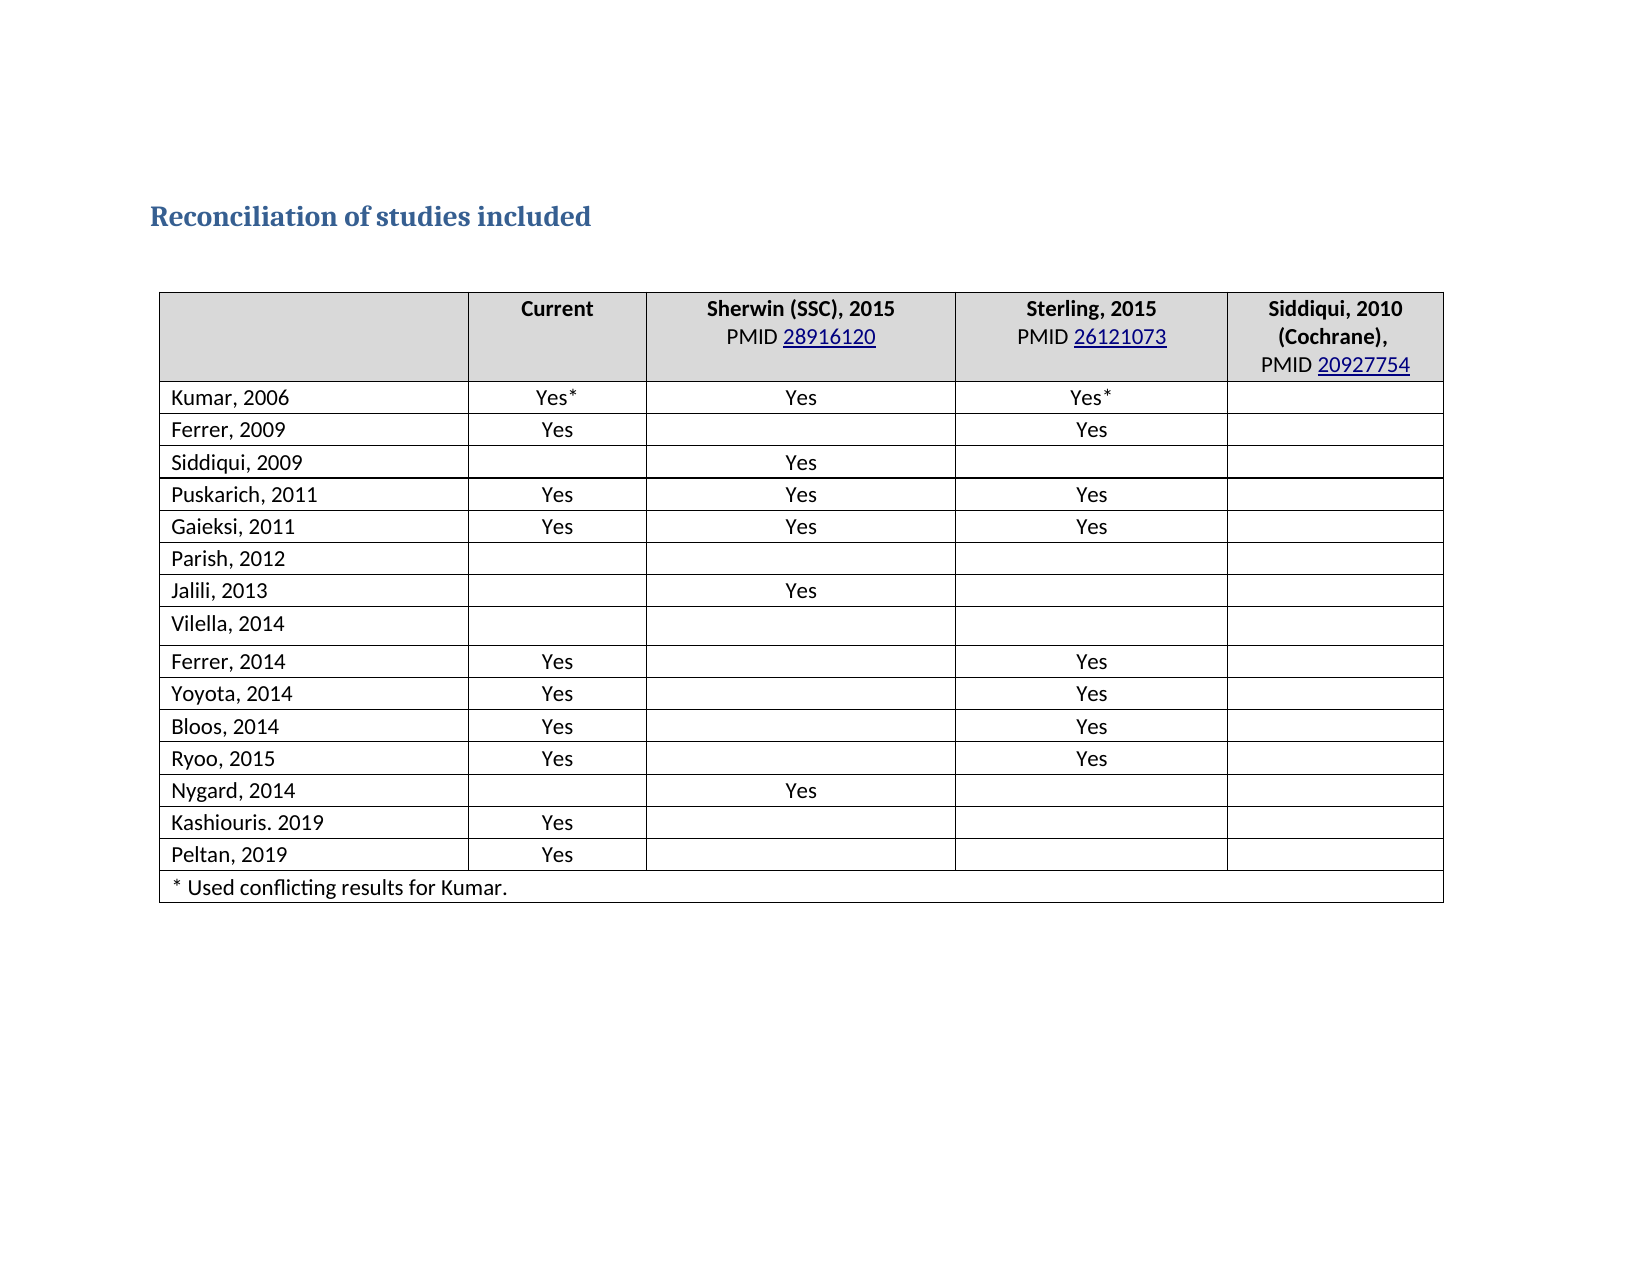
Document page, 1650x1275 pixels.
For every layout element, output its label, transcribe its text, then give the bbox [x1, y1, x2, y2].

table_cell Yes [647, 575, 955, 606]
table_cell [1228, 775, 1443, 806]
table_cell Yes [956, 742, 1227, 773]
table_cell Yes [647, 511, 955, 542]
table_cell [1228, 382, 1443, 413]
table_cell Yes [469, 646, 646, 677]
table_cell Yes [647, 446, 955, 477]
table_cell [647, 543, 955, 574]
table_cell [1228, 414, 1443, 445]
table_header [160, 293, 468, 381]
table_cell Parish, 2012 [160, 543, 468, 574]
table_cell Gaieksi, 2011 [160, 511, 468, 542]
table_cell [1228, 646, 1443, 677]
table_cell [647, 678, 955, 709]
table_cell [1228, 710, 1443, 741]
table_cell Ferrer, 2009 [160, 414, 468, 445]
table_cell [1228, 807, 1443, 838]
table_cell Yes [469, 511, 646, 542]
table_cell [647, 807, 955, 838]
table_cell Yes [469, 807, 646, 838]
table_cell Yes [956, 511, 1227, 542]
table_cell [1228, 575, 1443, 606]
table_cell [1228, 678, 1443, 709]
table_cell [1228, 479, 1443, 509]
table_cell [1228, 446, 1443, 477]
table_cell [956, 607, 1227, 645]
table_cell [956, 839, 1227, 870]
table_header Sherwin (SSC), 2015 PMID 28916120 [647, 293, 955, 381]
table_cell * Used conflicting results for Kumar. [160, 871, 1443, 902]
table_cell Yes* [956, 382, 1227, 413]
table_cell Vilella, 2014 [160, 607, 468, 645]
table_cell [647, 607, 955, 645]
table_cell Yes [647, 479, 955, 509]
table_cell [1228, 511, 1443, 542]
table_cell [647, 839, 955, 870]
table_cell [647, 646, 955, 677]
table_cell [469, 575, 646, 606]
table_cell Siddiqui, 2009 [160, 446, 468, 477]
table_cell Yes [956, 646, 1227, 677]
table_cell [1228, 607, 1443, 645]
table_cell [647, 710, 955, 741]
table_cell [1228, 543, 1443, 574]
table_cell Yes [956, 678, 1227, 709]
table_cell Ferrer, 2014 [160, 646, 468, 677]
table_cell Jalili, 2013 [160, 575, 468, 606]
table_cell [956, 775, 1227, 806]
table_cell Yes [469, 414, 646, 445]
table_cell Yes [647, 775, 955, 806]
table_header Sterling, 2015 PMID 26121073 [956, 293, 1227, 381]
table_cell Nygard, 2014 [160, 775, 468, 806]
table_cell Peltan, 2019 [160, 839, 468, 870]
table_cell [1228, 742, 1443, 773]
table_cell Yes [956, 710, 1227, 741]
table_cell Bloos, 2014 [160, 710, 468, 741]
table_cell [1228, 839, 1443, 870]
subtitle Reconciliation of studies included [150, 200, 1500, 233]
table_cell Yes [469, 678, 646, 709]
table_cell Yes [469, 710, 646, 741]
table_cell Yes [469, 839, 646, 870]
table_cell [469, 446, 646, 477]
table_cell [956, 807, 1227, 838]
table_cell Yes [469, 742, 646, 773]
table_cell Yoyota, 2014 [160, 678, 468, 709]
table_cell Kashiouris. 2019 [160, 807, 468, 838]
table_cell [469, 775, 646, 806]
table_cell Kumar, 2006 [160, 382, 468, 413]
table_cell Yes [469, 479, 646, 509]
table_header Siddiqui, 2010 (Cochrane), PMID 20927754 [1228, 293, 1443, 381]
table_cell Yes* [469, 382, 646, 413]
table_cell [956, 575, 1227, 606]
table_cell [647, 742, 955, 773]
table_cell Yes [956, 479, 1227, 509]
table_cell Yes [647, 382, 955, 413]
table_cell Puskarich, 2011 [160, 479, 468, 509]
table_cell [647, 414, 955, 445]
table_cell [956, 446, 1227, 477]
table_cell [469, 607, 646, 645]
table_cell Ryoo, 2015 [160, 742, 468, 773]
table_header Current [469, 293, 646, 381]
table_cell [956, 543, 1227, 574]
table_cell [469, 543, 646, 574]
table_cell Yes [956, 414, 1227, 445]
